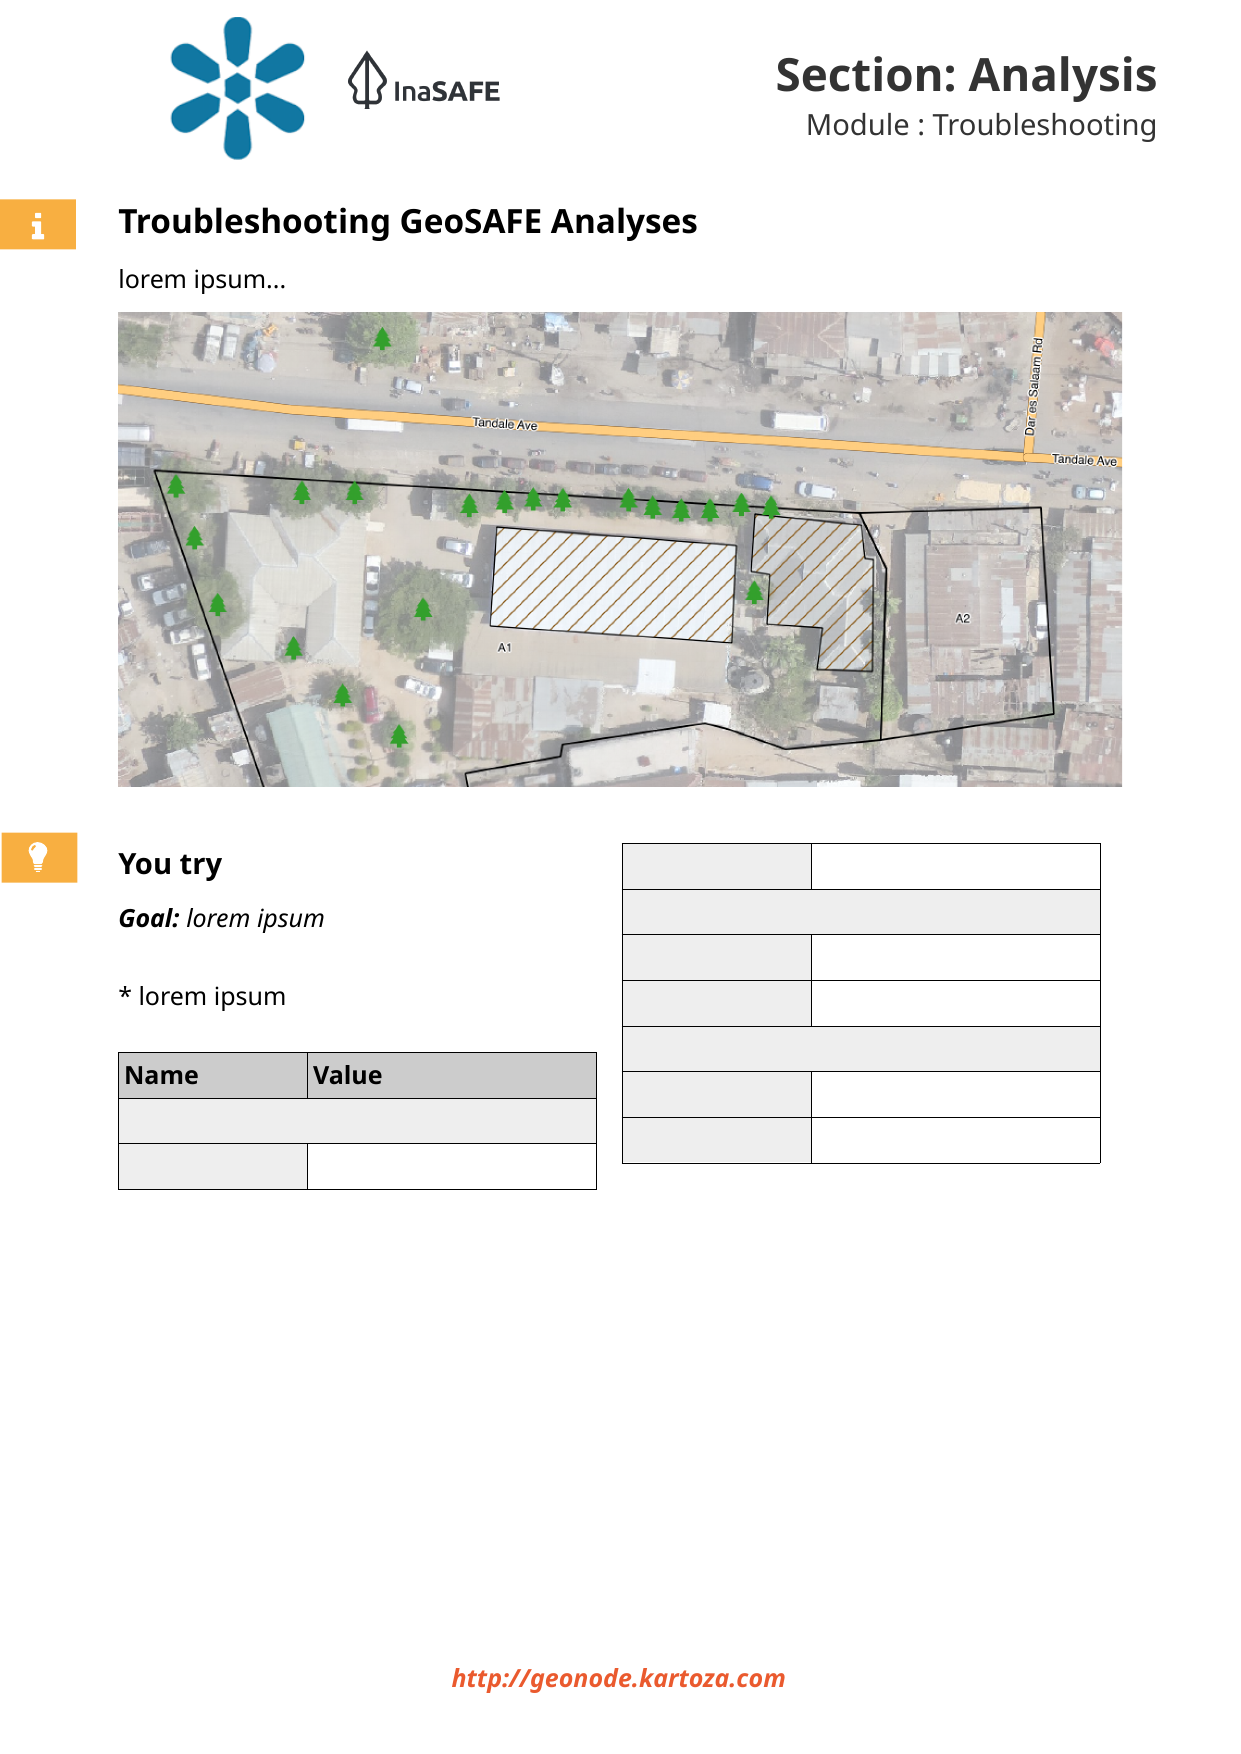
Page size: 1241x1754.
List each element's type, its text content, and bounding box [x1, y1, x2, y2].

table_header Value [308, 1053, 596, 1098]
text You try [118, 843, 619, 883]
text lorem ipsum... [118, 262, 1122, 296]
table_cell [623, 935, 811, 980]
table_cell [623, 844, 811, 889]
table_cell [623, 1072, 811, 1117]
table_cell [812, 844, 1100, 889]
table_cell [308, 1144, 596, 1189]
picture [328, 32, 525, 129]
subtitle Troubleshooting GeoSAFE Analyses [118, 198, 1122, 243]
table_header Name [119, 1053, 307, 1098]
picture [166, 17, 309, 160]
table_cell [812, 935, 1100, 980]
table_cell [812, 1072, 1100, 1117]
table_cell [119, 1144, 307, 1189]
table_cell [812, 981, 1100, 1026]
text Goal: lorem ipsum [118, 901, 619, 934]
text * lorem ipsum [118, 979, 619, 1013]
table_cell [623, 1118, 811, 1162]
table_cell [119, 1099, 596, 1143]
table_cell [623, 890, 1100, 934]
picture [118, 312, 1123, 787]
table_cell [812, 1118, 1100, 1162]
table_cell [623, 1027, 1100, 1071]
table_cell [623, 981, 811, 1026]
